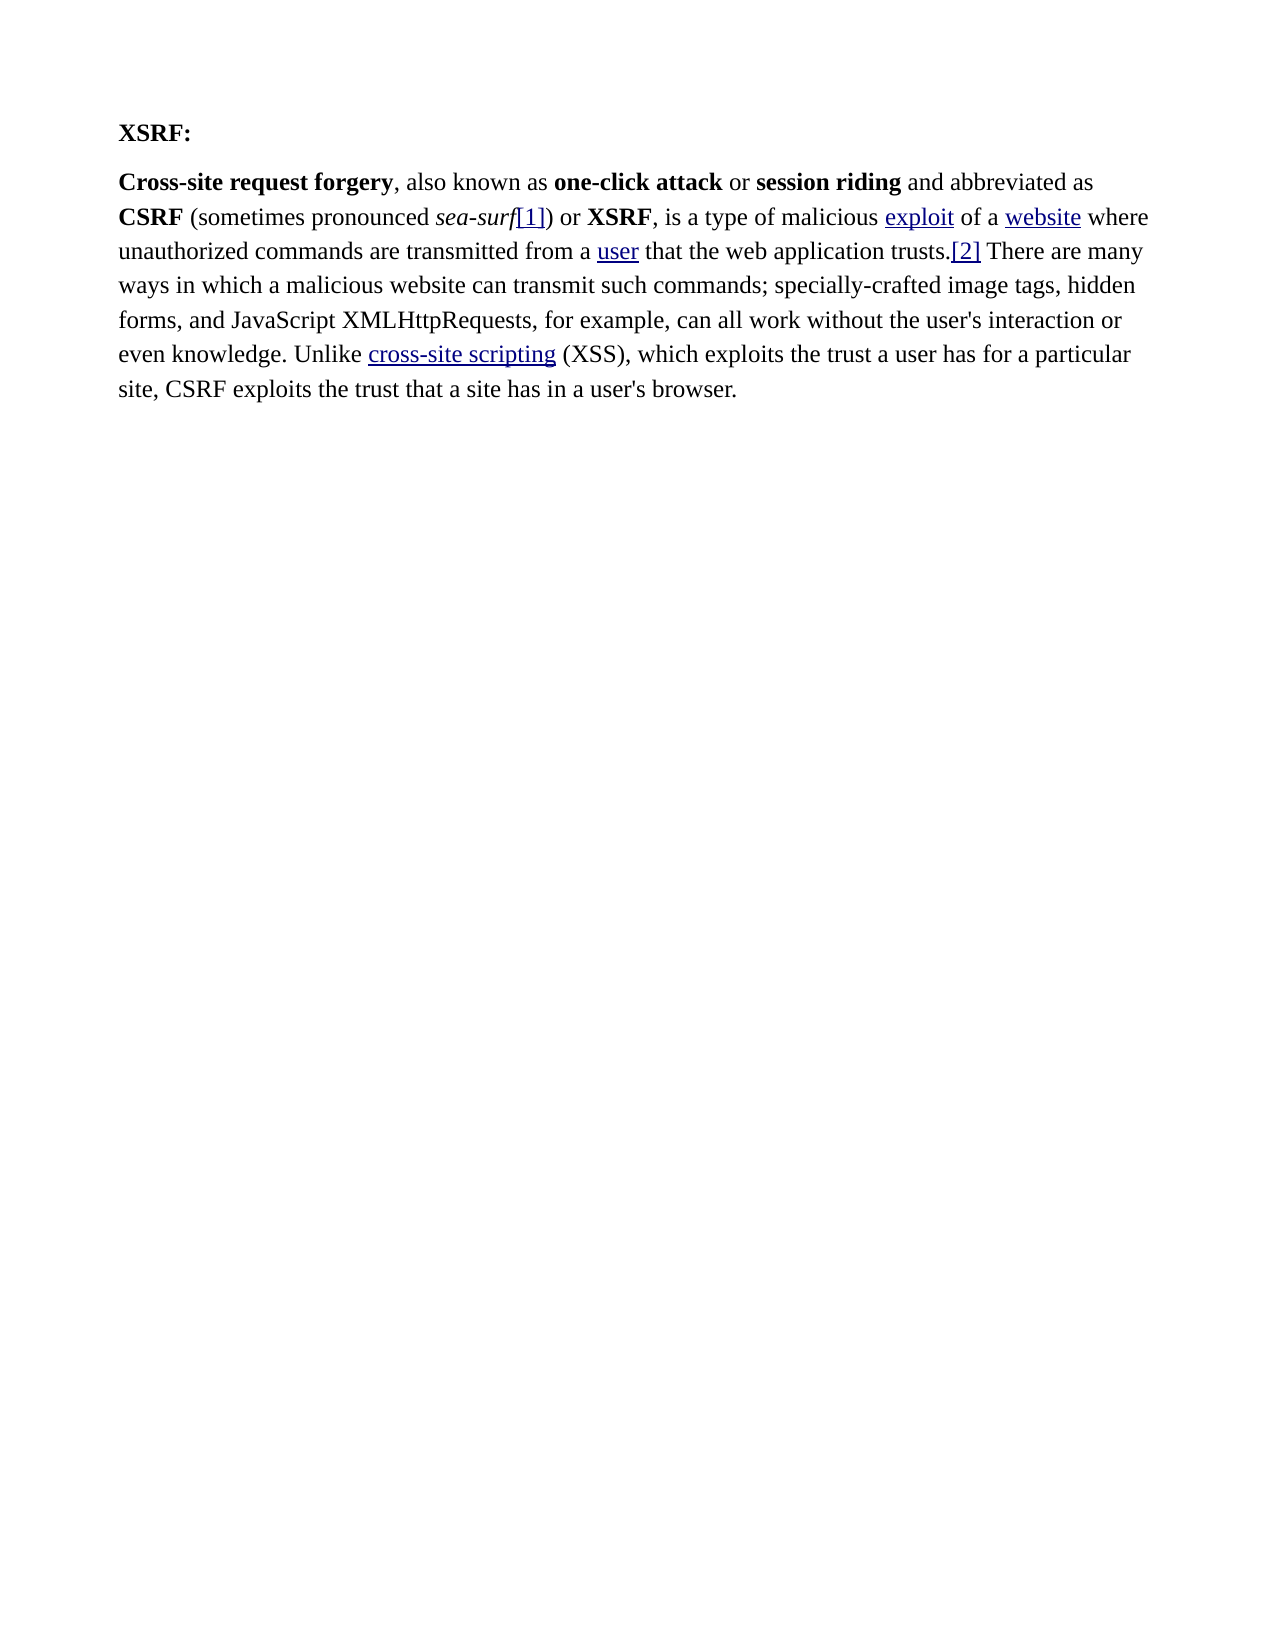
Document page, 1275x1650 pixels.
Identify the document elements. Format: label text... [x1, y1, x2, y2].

text XSRF: [118, 118, 1157, 147]
text Cross-site request forgery, also known as one-click attack or session riding and abbreviated as CSRF (sometimes pronounced sea-surf[1]) or XSRF, is a type of malicious exploit of a website where unauthorized commands are transmitted from a user that the web application trusts.[2] There are many ways in which a malicious website can transmit such commands; specially-crafted image tags, hidden forms, and JavaScript XMLHttpRequests, for example, can all work without the user's interaction or even knowledge. Unlike cross-site scripting (XSS), which exploits the trust a user has for a particular site, CSRF exploits the trust that a site has in a user's browser. [118, 167, 1157, 403]
